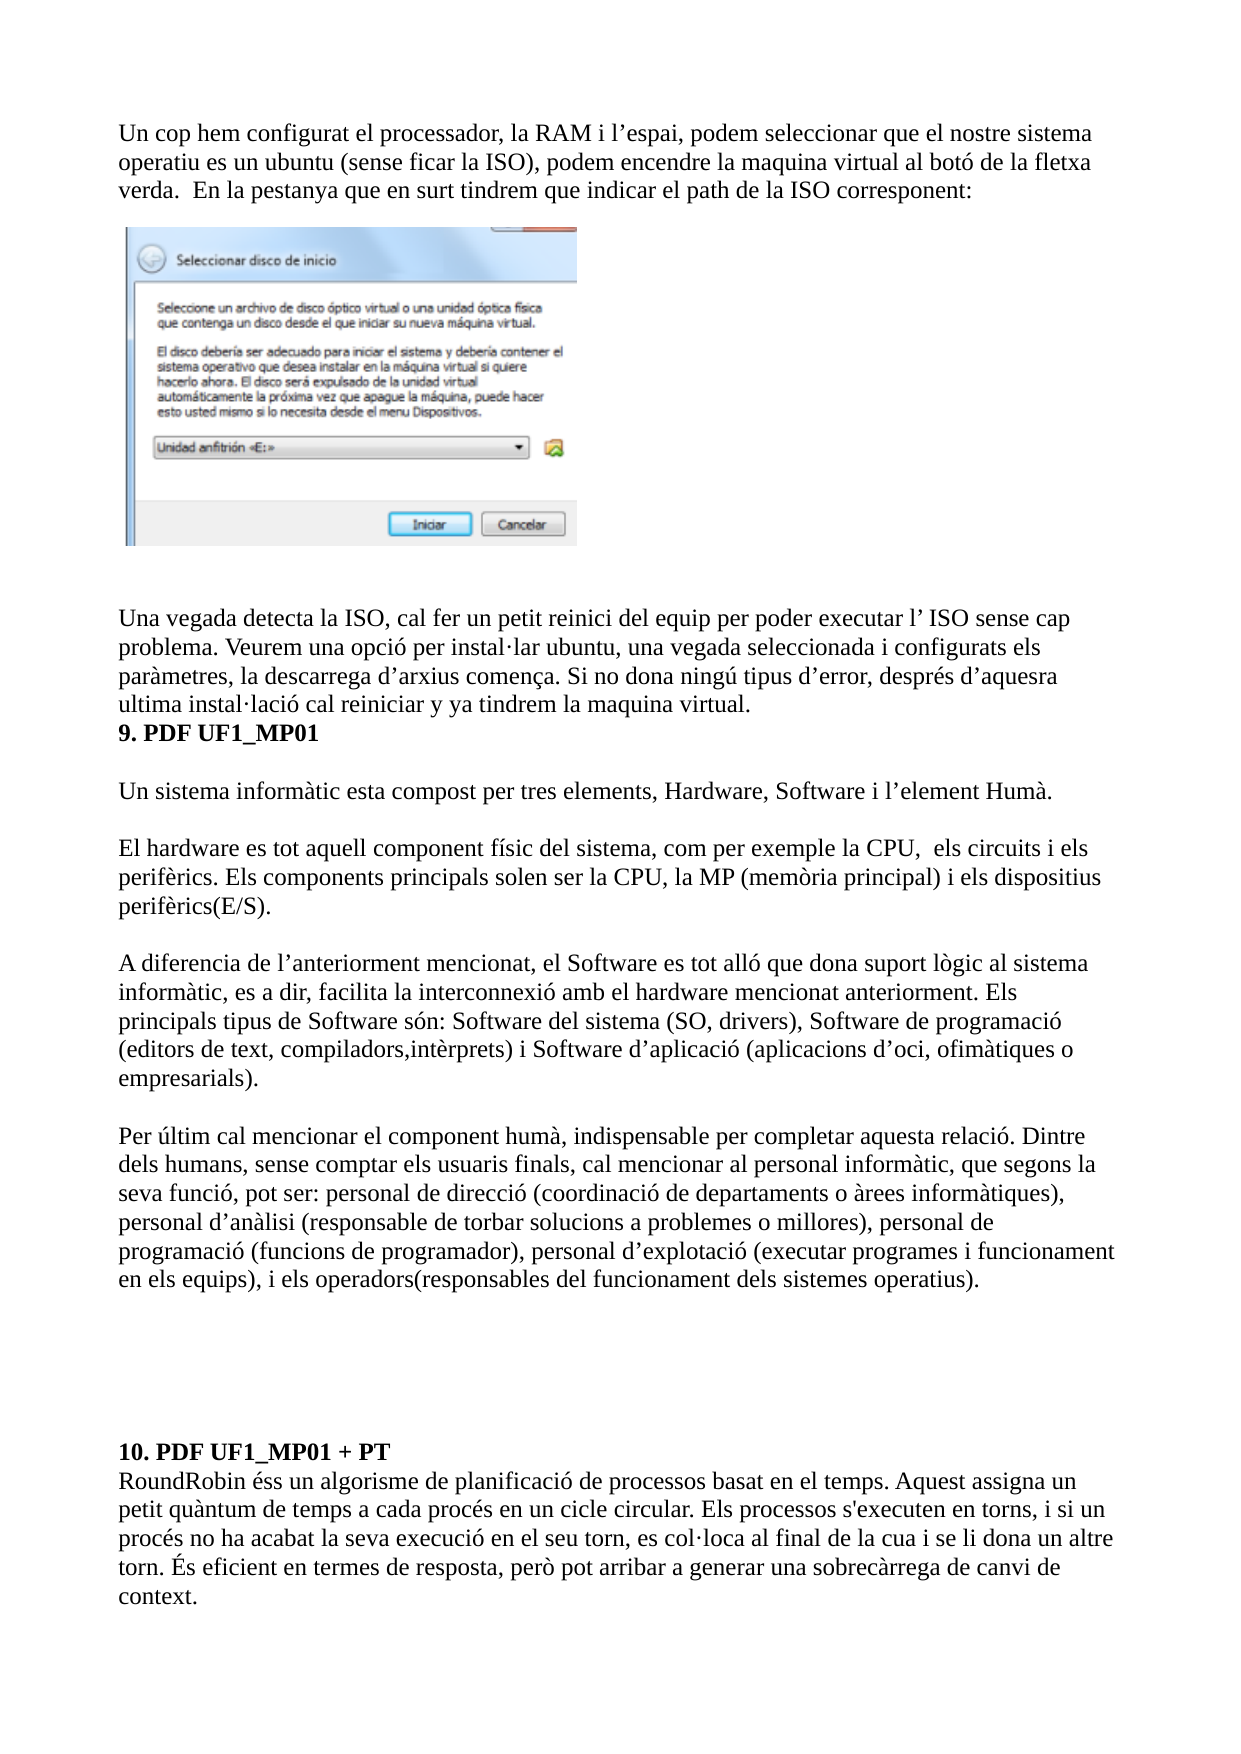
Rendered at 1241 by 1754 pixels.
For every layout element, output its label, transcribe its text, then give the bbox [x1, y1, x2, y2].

text El hardware es tot aquell component físic del sistema, com per exemple la CPU, els circuits i els perifèrics. Els components principals solen ser la CPU, la MP (memòria principal) i els dispositius perifèrics(E/S). [118, 833, 1122, 919]
text A diferencia de l’anteriorment mencionat, el Software es tot alló que dona suport lògic al sistema informàtic, es a dir, facilita la interconnexió amb el hardware mencionat anteriorment. Els principals tipus de Software són: Software del sistema (SO, drivers), Software de programació (editors de text, compiladors,intèrprets) i Software d’aplicació (aplicacions d’oci, ofimàtiques o empresarials). [118, 948, 1122, 1092]
text 9. PDF UF1_MP01 [118, 718, 1122, 747]
picture [123, 227, 577, 546]
text Una vegada detecta la ISO, cal fer un petit reinici del equip per poder executar l’ ISO sense cap problema. Veurem una opció per instal·lar ubuntu, una vegada seleccionada i configurats els paràmetres, la descarrega d’arxius comença. Si no dona ningú tipus d’error, després d’aquesra ultima instal·lació cal reiniciar y ya tindrem la maquina virtual. [118, 603, 1122, 718]
text Per últim cal mencionar el component humà, indispensable per completar aquesta relació. Dintre dels humans, sense comptar els usuaris finals, cal mencionar al personal informàtic, que segons la seva funció, pot ser: personal de direcció (coordinació de departaments o àrees informàtiques), [118, 1121, 1122, 1207]
text Un cop hem configurat el processador, la RAM i l’espai, podem seleccionar que el nostre sistema operatiu es un ubuntu (sense ficar la ISO), podem encendre la maquina virtual al botó de la fletxa verda. En la pestanya que en surt tindrem que indicar el path de la ISO corresponent: [118, 118, 1122, 204]
text Un sistema informàtic esta compost per tres elements, Hardware, Software i l’element Humà. [118, 776, 1122, 804]
text RoundRobin éss un algorisme de planificació de processos basat en el temps. Aquest assigna un petit quàntum de temps a cada procés en un cicle circular. Els processos s'executen en torns, i si un procés no ha acabat la seva execució en el seu torn, es col·loca al final de la cua i se li dona un altre torn. És eficient en termes de resposta, però pot arribar a generar una sobrecàrrega de canvi de context. [118, 1466, 1122, 1609]
text personal d’anàlisi (responsable de torbar solucions a problemes o millores), personal de programació (funcions de programador), personal d’explotació (executar programes i funcionament en els equips), i els operadors(responsables del funcionament dels sistemes operatius). [118, 1207, 1122, 1293]
text 10. PDF UF1_MP01 + PT [118, 1437, 1122, 1466]
